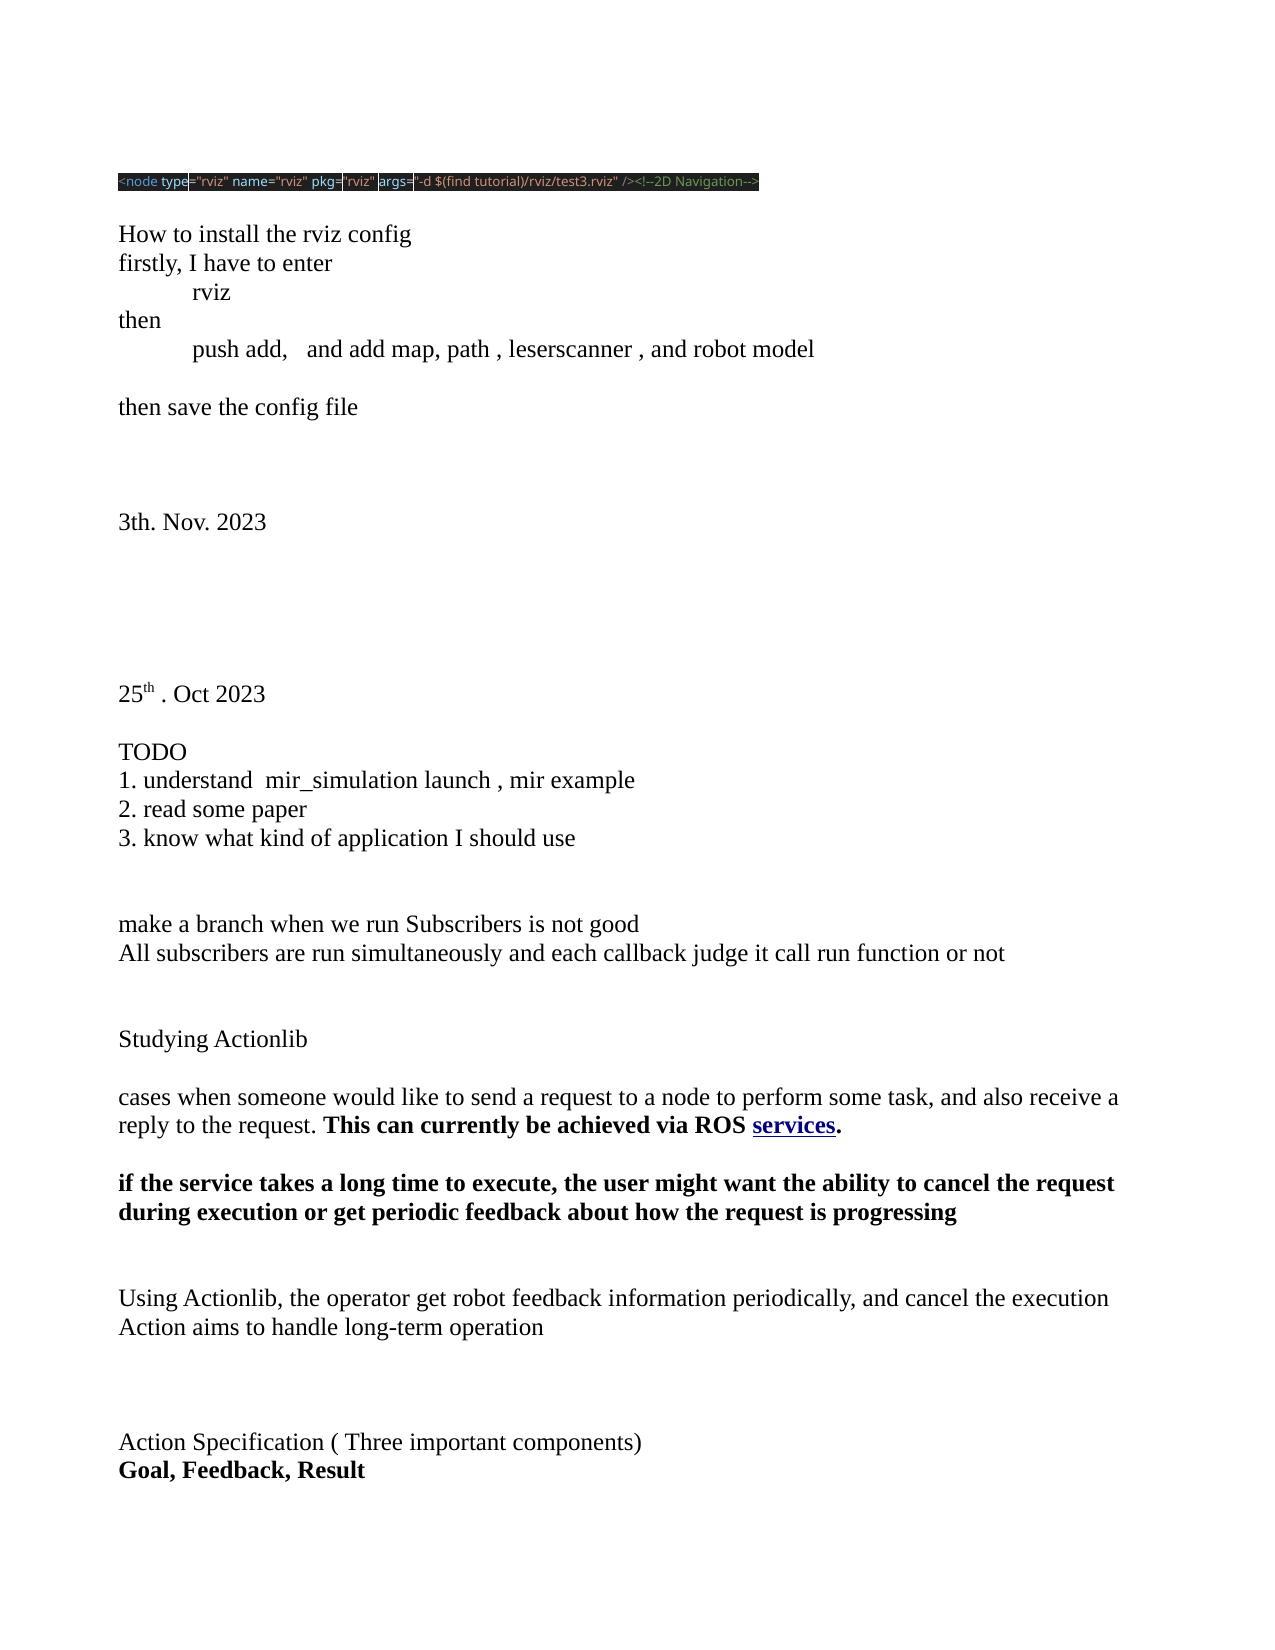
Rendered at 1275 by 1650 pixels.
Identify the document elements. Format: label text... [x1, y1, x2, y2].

text Action Specification ( Three important components) [118, 1427, 1157, 1456]
text 3th. Nov. 2023 [118, 507, 1157, 536]
text firstly, I have to enter [118, 248, 1157, 277]
text Studying Actionlib [118, 1024, 1157, 1053]
text if the service takes a long time to execute, the user might want the ability to cancel the request during execution or get periodic feedback about how the request is progressing [118, 1168, 1157, 1226]
text Using Actionlib, the operator get robot feedback information periodically, and cancel the execution [118, 1283, 1157, 1312]
text Action aims to handle long-term operation [118, 1312, 1157, 1341]
text then [118, 306, 1157, 334]
text cases when someone would like to send a request to a node to perform some task, and also receive a reply to the request. This can currently be achieved via ROS services. [118, 1082, 1157, 1139]
text push add, and add map, path , leserscanner , and robot model [118, 334, 1157, 363]
text rviz [118, 277, 1157, 306]
text 2. read some paper [118, 794, 1157, 823]
text make a branch when we run Subscribers is not good [118, 909, 1157, 938]
text then save the config file [118, 392, 1157, 421]
text 3. know what kind of application I should use [118, 823, 1157, 852]
text <node type="rviz" name="rviz" pkg="rviz" args="-d $(find tutorial)/rviz/test3.rviz" /><!--2D Navigation--> [118, 172, 1157, 191]
text 1. understand mir_simulation launch , mir example [118, 766, 1157, 794]
text Goal, Feedback, Result [118, 1456, 1157, 1484]
text All subscribers are run simultaneously and each callback judge it call run function or not [118, 938, 1157, 967]
text TODO [118, 737, 1157, 766]
text How to install the rviz config [118, 219, 1157, 248]
text 25th . Oct 2023 [118, 679, 1157, 708]
